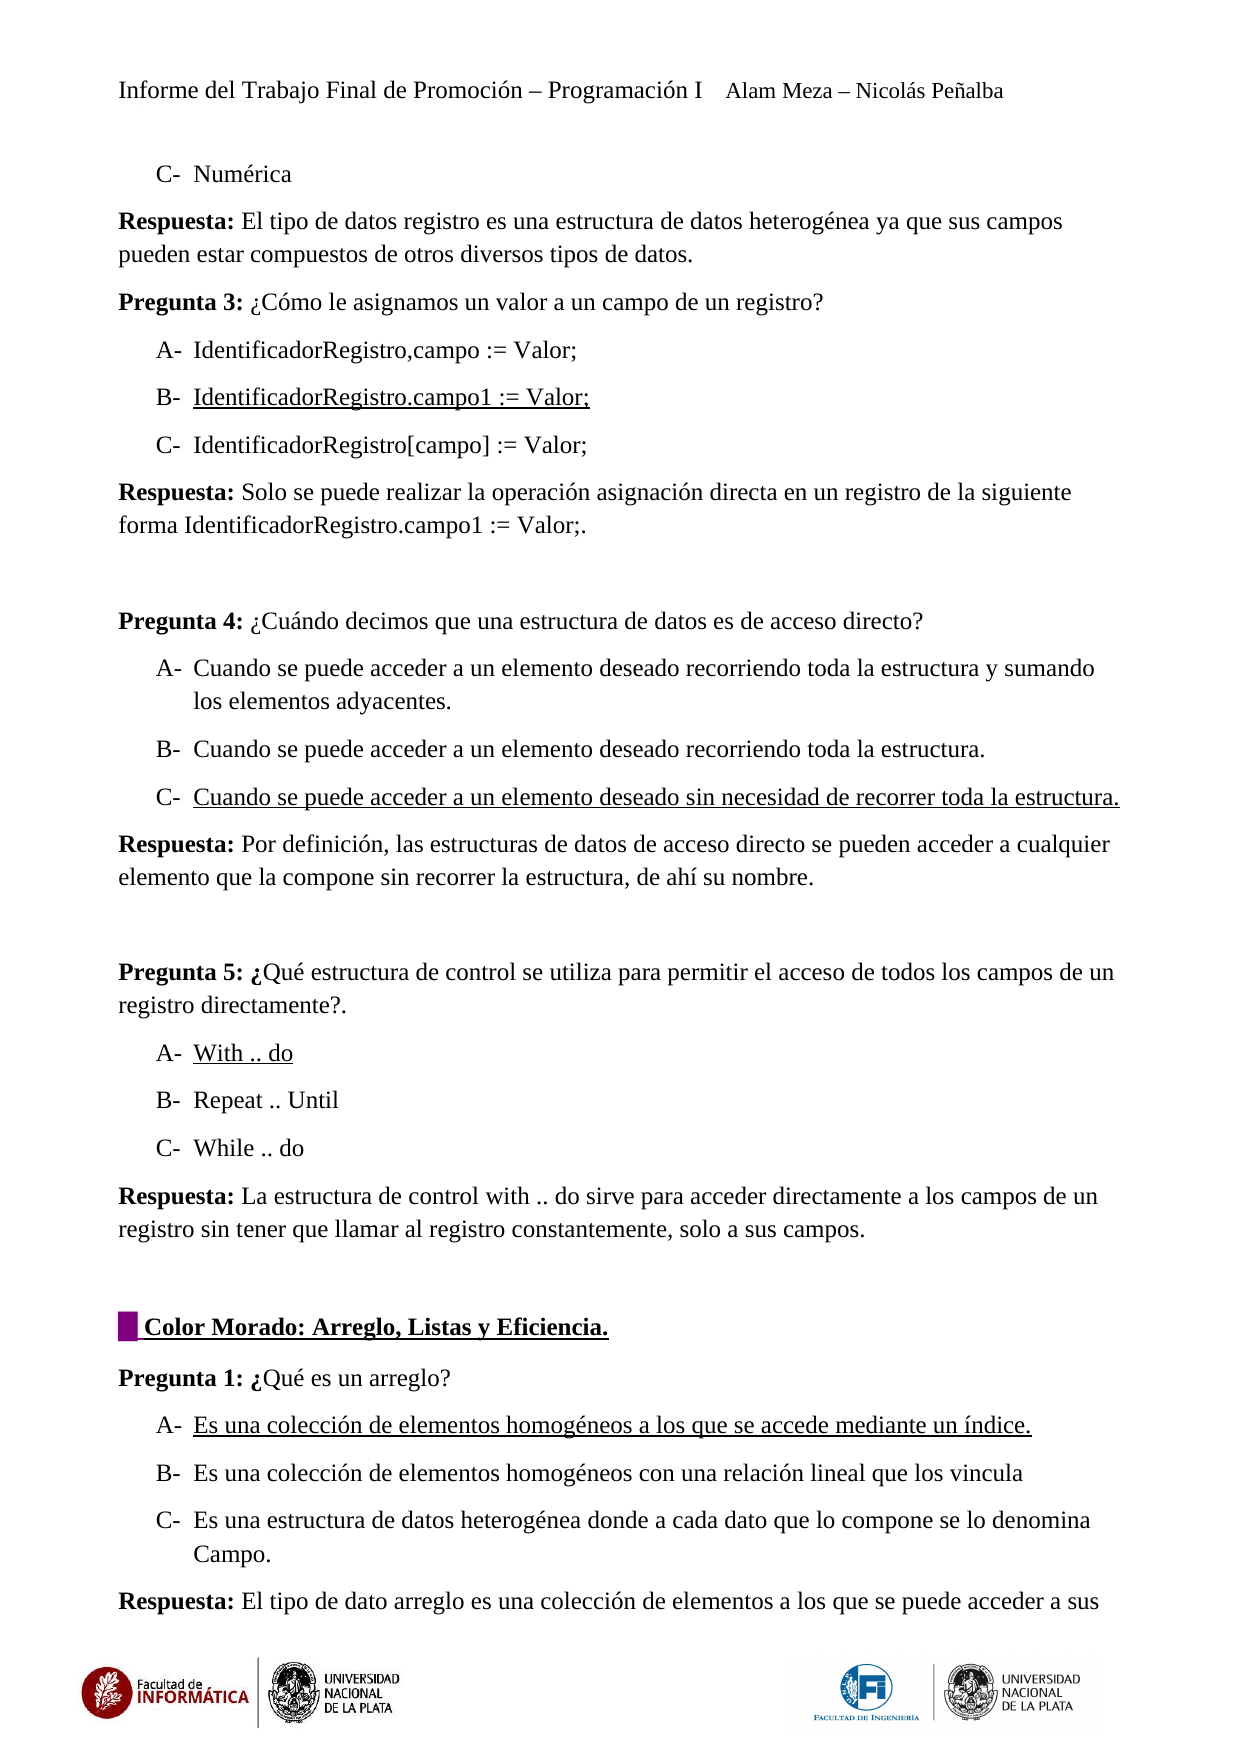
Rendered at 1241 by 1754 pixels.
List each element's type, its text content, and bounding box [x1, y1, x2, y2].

list Es una colección de elementos homogéneos a los que se accede mediante un índice. [156, 1410, 1122, 1439]
text Respuesta: La estructura de control with .. do sirve para acceder directamente a los campos de un registro sin tener que llamar al registro constantemente, solo a sus campos. [118, 1181, 1122, 1243]
picture [786, 1651, 1108, 1734]
list IdentificadorRegistro,campo := Valor; [156, 335, 1122, 363]
list Cuando se puede acceder a un elemento deseado recorriendo toda la estructura. [156, 734, 1122, 763]
list Repeat .. Until [156, 1086, 1122, 1114]
text Respuesta: Solo se puede realizar la operación asignación directa en un registro de la siguiente forma IdentificadorRegistro.campo1 := Valor;. [118, 477, 1122, 539]
list Es una colección de elementos homogéneos con una relación lineal que los vincula [156, 1458, 1122, 1487]
text Pregunta 5: ¿Qué estructura de control se utiliza para permitir el acceso de todos los campos de un registro directamente?. [118, 957, 1122, 1019]
list IdentificadorRegistro.campo1 := Valor; [156, 382, 1122, 411]
text Respuesta: Por definición, las estructuras de datos de acceso directo se pueden acceder a cualquier elemento que la compone sin recorrer la estructura, de ahí su nombre. [118, 829, 1122, 891]
list Cuando se puede acceder a un elemento deseado recorriendo toda la estructura y sumando los elementos adyacentes. [156, 653, 1122, 715]
list IdentificadorRegistro[campo] := Valor; [156, 430, 1122, 459]
text Pregunta 3: ¿Cómo le asignamos un valor a un campo de un registro? [118, 287, 1122, 316]
list Numérica [156, 159, 1122, 188]
list While .. do [156, 1133, 1122, 1162]
list Cuando se puede acceder a un elemento deseado sin necesidad de recorrer toda la estructura. [156, 782, 1122, 810]
text Respuesta: El tipo de datos registro es una estructura de datos heterogénea ya que sus campos pueden estar compuestos de otros diversos tipos de datos. [118, 206, 1122, 268]
list Es una estructura de datos heterogénea donde a cada dato que lo compone se lo denomina Campo. [156, 1506, 1122, 1567]
text Respuesta: El tipo de dato arreglo es una colección de elementos a los que se puede acceder a sus [118, 1586, 1122, 1615]
text Pregunta 4: ¿Cuándo decimos que una estructura de datos es de acceso directo? [118, 606, 1122, 634]
list With .. do [156, 1038, 1122, 1067]
picture [65, 1651, 522, 1734]
text █ Color Morado: Arreglo, Listas y Eficiencia. [118, 1309, 1122, 1343]
text Pregunta 1: ¿Qué es un arreglo? [118, 1363, 1122, 1392]
